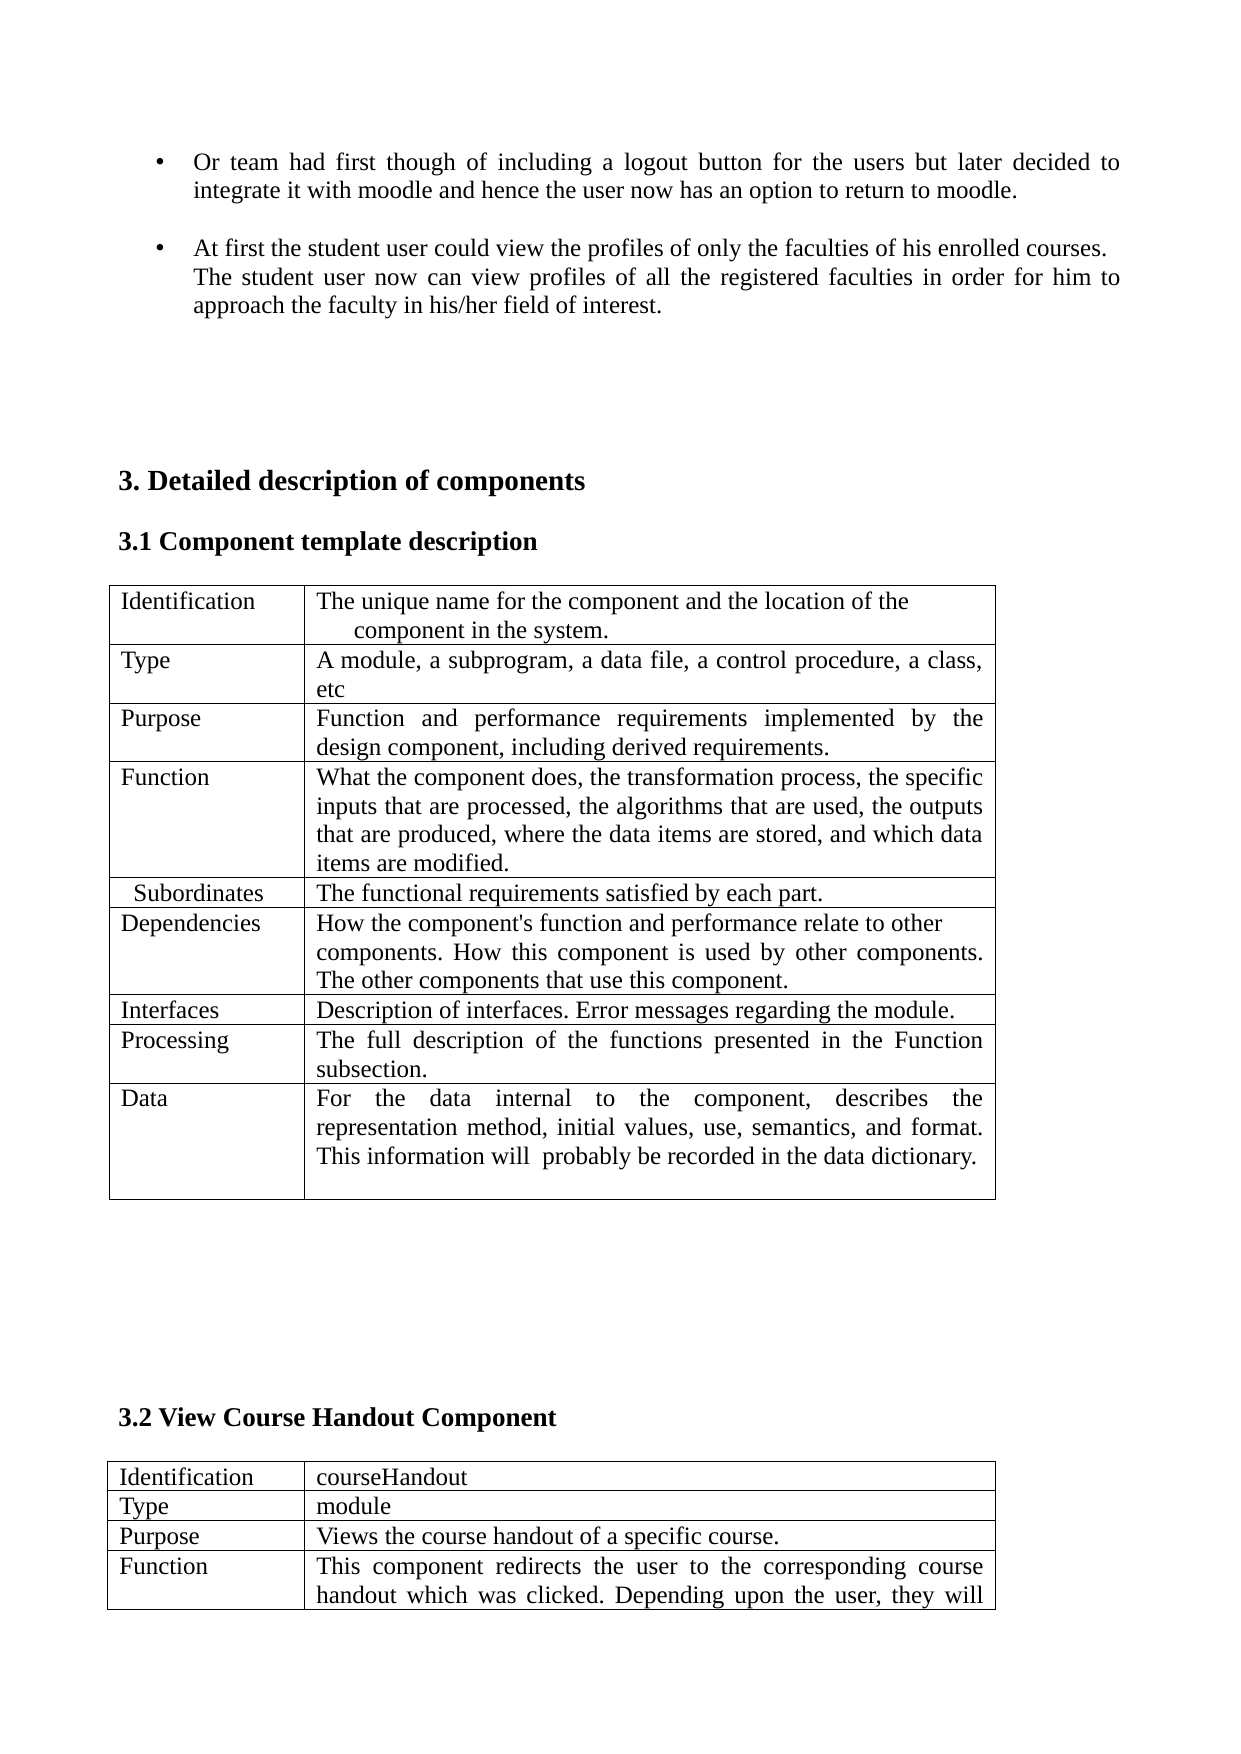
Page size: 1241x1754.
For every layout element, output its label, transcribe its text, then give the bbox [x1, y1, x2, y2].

table_cell The functional requirements satisfied by each part. [305, 878, 995, 907]
table_header Identification [110, 586, 304, 644]
table_cell A module, a subprogram, a data file, a control procedure, a class, etc [305, 645, 995, 702]
table_cell Purpose [108, 1521, 304, 1550]
table_cell Type [110, 645, 304, 702]
text 3. Detailed description of components [118, 463, 1122, 497]
table_cell Function [108, 1551, 304, 1608]
table_cell For the data internal to the component, describes the representation method, initial values, use, semantics, and format. This information will probably be recorded in the data dictionary. [305, 1084, 995, 1198]
table_cell Function [110, 762, 304, 877]
list The student user now can view profiles of all the registered faculties in order for him to approach the faculty in his/her field of interest. [156, 262, 1122, 319]
table_header Identification [108, 1462, 304, 1490]
table_cell Processing [110, 1025, 304, 1082]
table_cell The full description of the functions presented in the Function subsection. [305, 1025, 995, 1082]
table_cell Type [108, 1491, 304, 1520]
list Or team had first though of including a logout button for the users but later decided to integrate it with moodle and hence the user now has an option to return to moodle. [156, 147, 1122, 204]
table_cell What the component does, the transformation process, the specific inputs that are processed, the algorithms that are used, the outputs that are produced, where the data items are stored, and which data items are modified. [305, 762, 995, 877]
table_cell Description of interfaces. Error messages regarding the module. [305, 995, 995, 1024]
table_cell This component redirects the user to the corresponding course handout which was clicked. Depending upon the user, they will [305, 1551, 995, 1608]
table_cell Data [110, 1084, 304, 1198]
table_cell Subordinates [110, 878, 304, 907]
table_cell Dependencies [110, 908, 304, 994]
text 3.1 Component template description [118, 525, 1122, 557]
table_header The unique name for the component and the location of the component in the system. [305, 586, 995, 644]
list At first the student user could view the profiles of only the faculties of his enrolled courses. [156, 233, 1122, 262]
table_cell Function and performance requirements implemented by the design component, including derived requirements. [305, 704, 995, 761]
table_cell Views the course handout of a specific course. [305, 1521, 995, 1550]
table_cell Purpose [110, 704, 304, 761]
table_header courseHandout [305, 1462, 995, 1490]
table_cell How the component's function and performance relate to other components. How this component is used by other components. The other components that use this component. [305, 908, 995, 994]
text 3.2 View Course Handout Component [118, 1401, 1122, 1432]
table_cell Interfaces [110, 995, 304, 1024]
table_cell module [305, 1491, 995, 1520]
